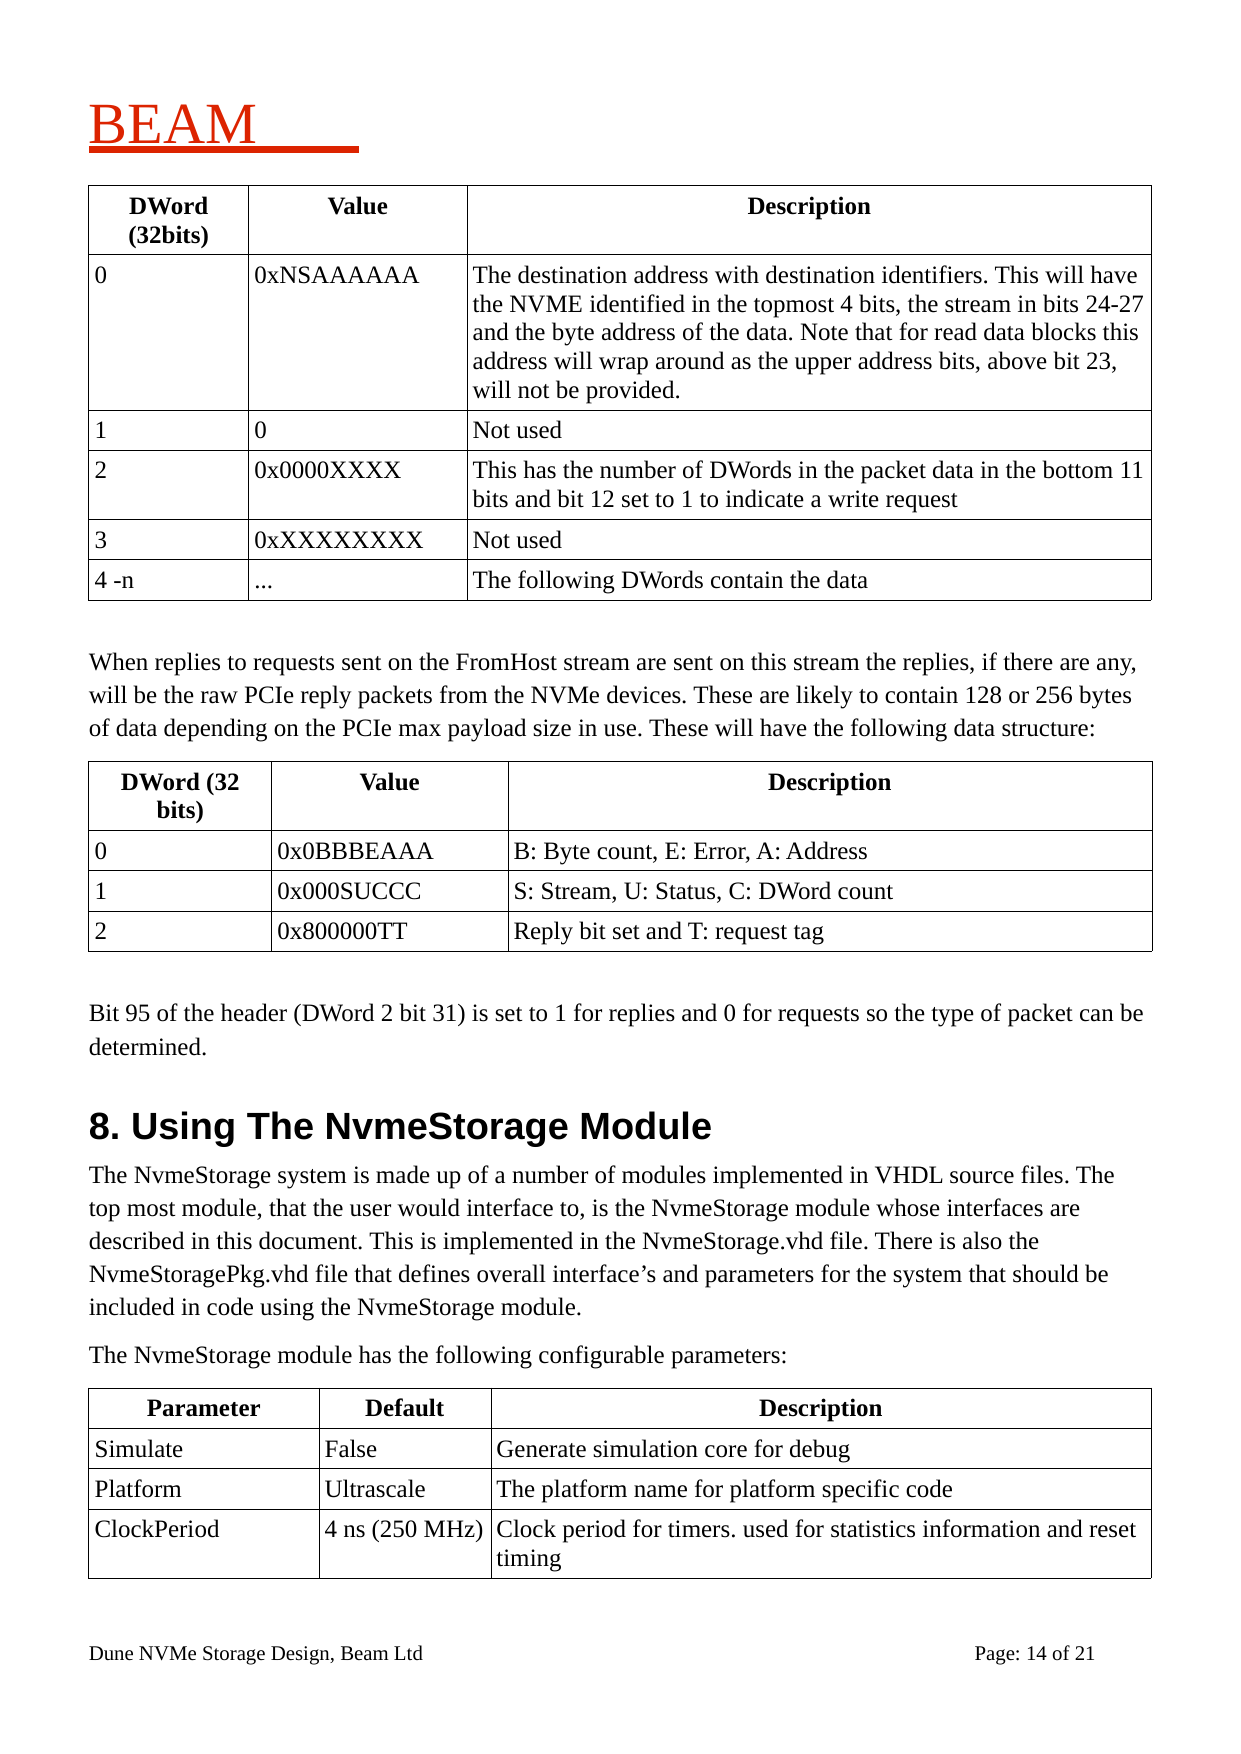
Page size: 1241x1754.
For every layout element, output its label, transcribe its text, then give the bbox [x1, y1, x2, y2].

table_cell 0 [89, 831, 271, 870]
table_cell The following DWords contain the data [468, 560, 1151, 599]
table_cell Clock period for timers. used for statistics information and reset timing [492, 1510, 1151, 1578]
table_header Default [320, 1389, 491, 1428]
table_cell 0xNSAAAAAA [249, 255, 467, 409]
table_header Value [272, 762, 508, 830]
table_header Description [492, 1389, 1151, 1428]
table_cell 0x0BBBEAAA [272, 831, 508, 870]
table_cell 0 [89, 255, 248, 409]
table_cell B: Byte count, E: Error, A: Address [509, 831, 1152, 870]
text The NvmeStorage system is made up of a number of modules implemented in VHDL source files. The top most module, that the user would interface to, is the NvmeStorage module whose interfaces are described in this document. This is implemented in the NvmeStorage.vhd file. There is also the NvmeStoragePkg.vhd file that defines overall interface’s and parameters for the system that should be included in code using the NvmeStorage module. [88, 1160, 1152, 1321]
table_cell Not used [468, 520, 1151, 559]
table_cell S: Stream, U: Status, C: DWord count [509, 871, 1152, 911]
table_cell The platform name for platform specific code [492, 1469, 1151, 1508]
table_cell Generate simulation core for debug [492, 1429, 1151, 1468]
table_cell 0x0000XXXX [249, 451, 467, 519]
table_header Description [468, 186, 1151, 254]
table_header Description [509, 762, 1152, 830]
table_cell ClockPeriod [89, 1510, 319, 1578]
table_cell This has the number of DWords in the packet data in the bottom 11 bits and bit 12 set to 1 to indicate a write request [468, 451, 1151, 519]
table_cell 1 [89, 411, 248, 450]
table_header Value [249, 186, 467, 254]
table_cell 2 [89, 912, 271, 951]
text The NvmeStorage module has the following configurable parameters: [88, 1340, 1152, 1369]
table_cell ... [249, 560, 467, 599]
table_cell Platform [89, 1469, 319, 1508]
text When replies to requests sent on the FromHost stream are sent on this stream the replies, if there are any, will be the raw PCIe reply packets from the NVMe devices. These are likely to contain 128 or 256 bytes of data depending on the PCIe max payload size in use. These will have the following data structure: [88, 647, 1152, 742]
table_cell The destination address with destination identifiers. This will have the NVME identified in the topmost 4 bits, the stream in bits 24-27 and the byte address of the data. Note that for read data blocks this address will wrap around as the upper address bits, above bit 23, will not be provided. [468, 255, 1151, 409]
table_cell 0 [249, 411, 467, 450]
table_header DWord (32 bits) [89, 762, 271, 830]
table_cell 1 [89, 871, 271, 911]
table_cell 2 [89, 451, 248, 519]
table_cell Simulate [89, 1429, 319, 1468]
table_cell Ultrascale [320, 1469, 491, 1508]
table_cell 4 ns (250 MHz) [320, 1510, 491, 1578]
table_header DWord (32bits) [89, 186, 248, 254]
text Bit 95 of the header (DWord 2 bit 31) is set to 1 for replies and 0 for requests so the type of packet can be determined. [88, 998, 1152, 1060]
table_cell 3 [89, 520, 248, 559]
table_cell Reply bit set and T: request tag [509, 912, 1152, 951]
table_cell 4 -n [89, 560, 248, 599]
table_cell Not used [468, 411, 1151, 450]
table_header Parameter [89, 1389, 319, 1428]
table_cell 0x000SUCCC [272, 871, 508, 911]
table_cell False [320, 1429, 491, 1468]
subtitle Using The NvmeStorage Module [88, 1104, 1152, 1148]
table_cell 0xXXXXXXXX [249, 520, 467, 559]
table_cell 0x800000TT [272, 912, 508, 951]
